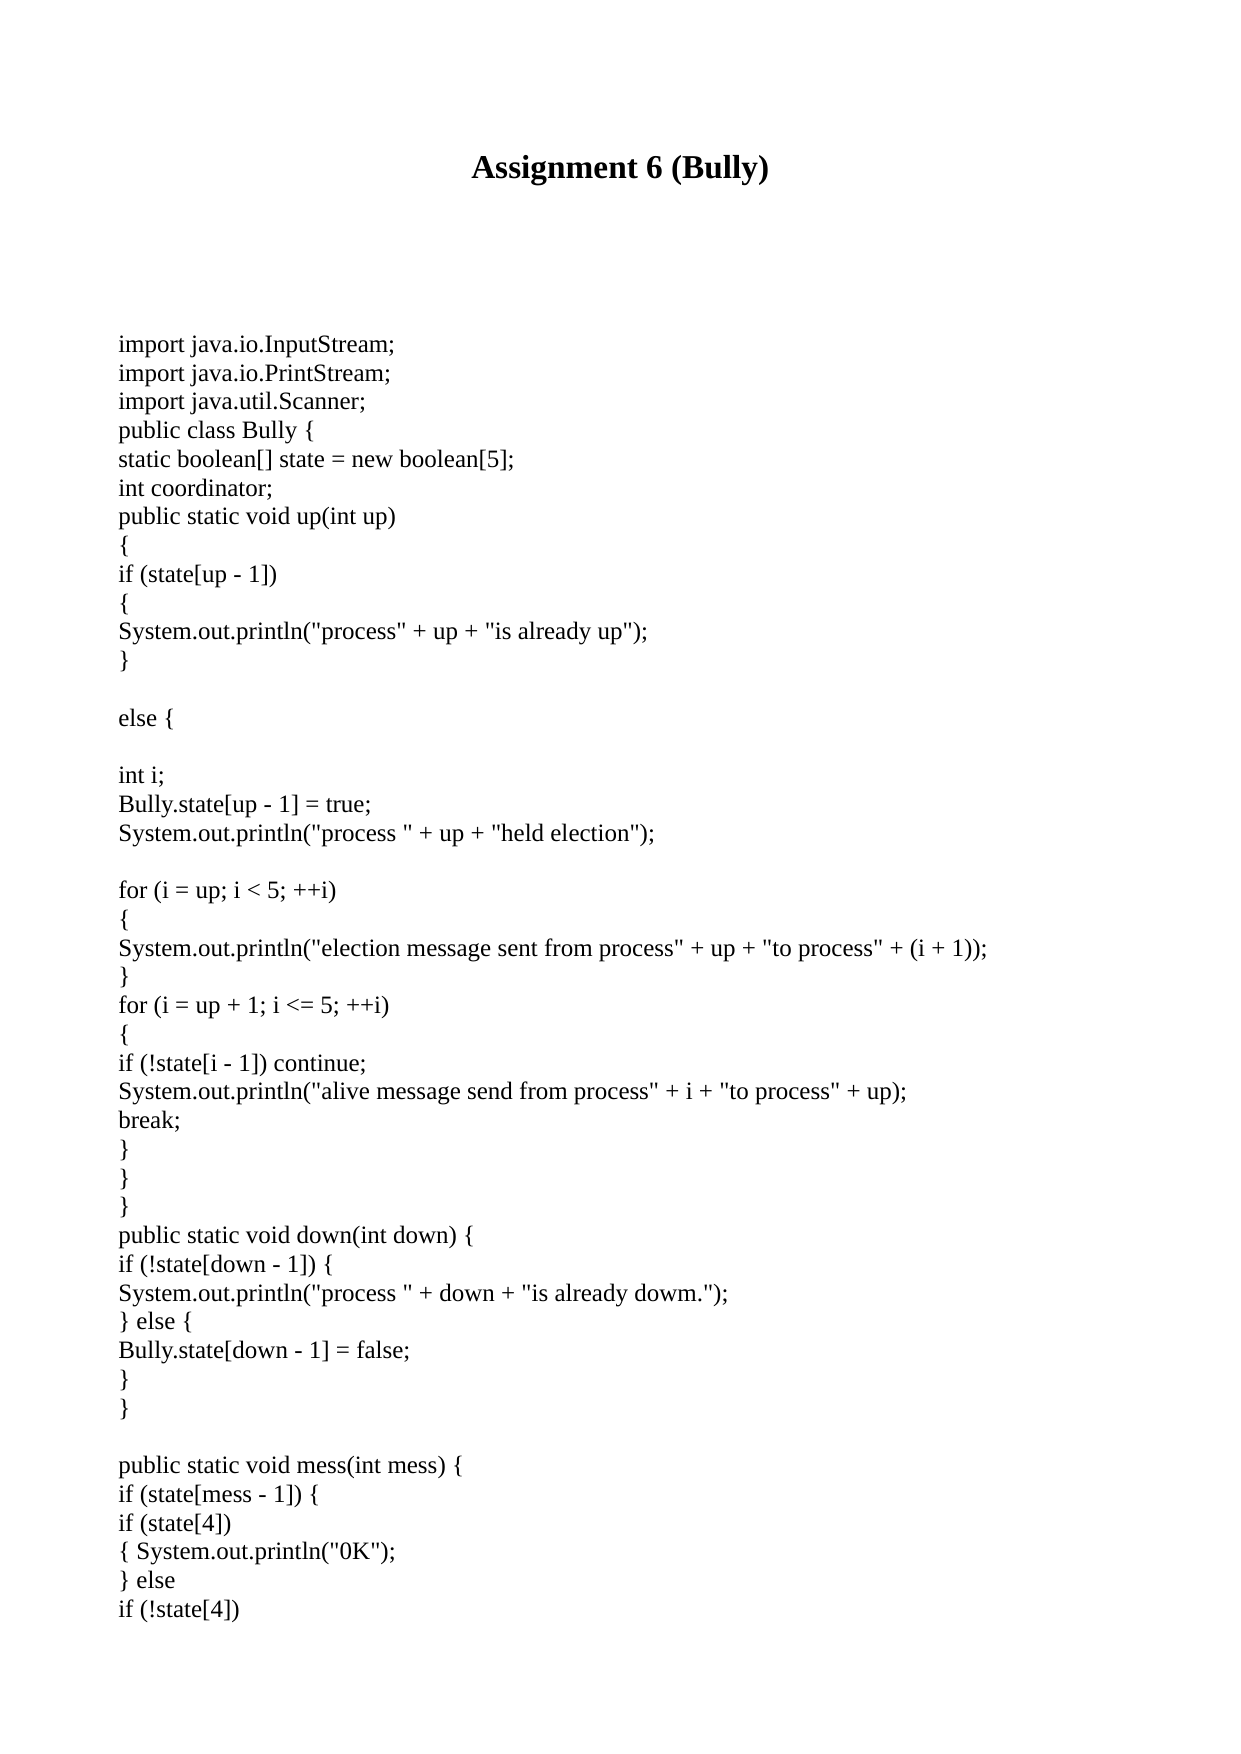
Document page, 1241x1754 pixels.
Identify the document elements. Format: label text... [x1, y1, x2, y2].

text } [118, 1163, 1122, 1191]
text for (i = up; i < 5; ++i) [118, 875, 1122, 904]
text public class Bully { [118, 415, 1122, 444]
text { [118, 530, 1122, 559]
text if (!state[down - 1]) { [118, 1249, 1122, 1278]
text } [118, 645, 1122, 674]
text Bully.state[down - 1] = false; [118, 1335, 1122, 1364]
text } [118, 1191, 1122, 1220]
text int coordinator; [118, 473, 1122, 501]
text for (i = up + 1; i <= 5; ++i) [118, 990, 1122, 1019]
text if (state[4]) [118, 1508, 1122, 1536]
text { [118, 1019, 1122, 1048]
text break; [118, 1105, 1122, 1134]
text else { [118, 703, 1122, 731]
text if (!state[4]) [118, 1594, 1122, 1623]
text if (state[up - 1]) [118, 559, 1122, 588]
text if (state[mess - 1]) { [118, 1479, 1122, 1508]
text import java.io.InputStream; [118, 329, 1122, 358]
text public static void mess(int mess) { [118, 1450, 1122, 1479]
text System.out.println("process " + down + "is already dowm."); [118, 1278, 1122, 1306]
text Bully.state[up - 1] = true; [118, 789, 1122, 818]
text } [118, 961, 1122, 990]
text public static void up(int up) [118, 501, 1122, 530]
text int i; [118, 760, 1122, 789]
text { System.out.println("0K"); [118, 1536, 1122, 1565]
text if (!state[i - 1]) continue; [118, 1048, 1122, 1076]
text } else [118, 1565, 1122, 1594]
text import java.io.PrintStream; [118, 358, 1122, 386]
text System.out.println("process" + up + "is already up"); [118, 616, 1122, 645]
text System.out.println("process " + up + "held election"); [118, 818, 1122, 846]
text { [118, 588, 1122, 616]
text public static void down(int down) { [118, 1220, 1122, 1249]
text static boolean[] state = new boolean[5]; [118, 444, 1122, 473]
text import java.util.Scanner; [118, 386, 1122, 415]
text System.out.println("election message sent from process" + up + "to process" + (i + 1)); [118, 933, 1122, 961]
text } [118, 1393, 1122, 1421]
text { [118, 904, 1122, 933]
text } [118, 1134, 1122, 1163]
text System.out.println("alive message send from process" + i + "to process" + up); [118, 1076, 1122, 1105]
text } [118, 1364, 1122, 1393]
text } else { [118, 1306, 1122, 1335]
text Assignment 6 (Bully) [118, 147, 1122, 185]
